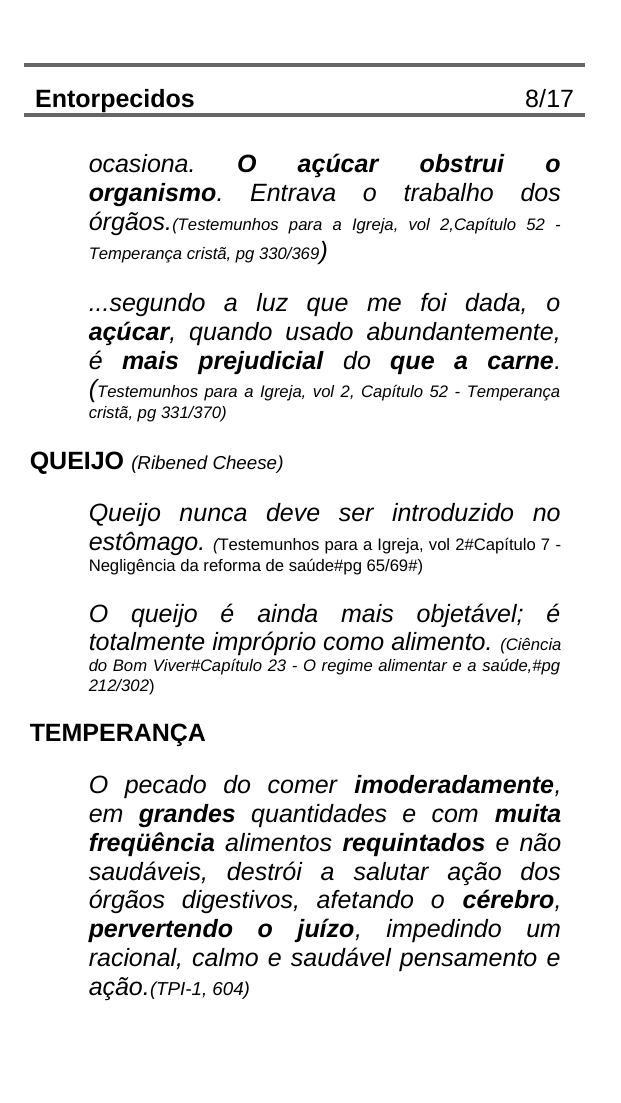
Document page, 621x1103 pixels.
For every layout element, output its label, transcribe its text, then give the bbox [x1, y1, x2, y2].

text Queijo nunca deve ser introduzido no estômago. (Testemunhos para a Igreja, vol 2#Capítulo 7 -Negligência da reforma de saúde#pg 65/69#) [88, 498, 561, 575]
text O pecado do comer imoderadamente, em grandes quantidades e com muita freqüência alimentos requintados e não saudáveis, destrói a salutar ação dos órgãos digestivos, afetando o cérebro, pervertendo o juízo, impedindo um racional, calmo e saudável pensamento e ação.(TPI-1, 604) [88, 771, 561, 1001]
text ocasiona. O açúcar obstrui o organismo. Entrava o trabalho dos órgãos.(Testemunhos para a Igreja, vol 2,Capítulo 52 - Temperança cristã, pg 330/369) [88, 149, 561, 264]
text TEMPERANÇA [29, 718, 561, 747]
text O queijo é ainda mais objetável; é totalmente impróprio como alimento. (Ciência do Bom Viver#Capítulo 23 - O regime alimentar e a saúde,#pg 212/302) [88, 599, 561, 694]
text ...segundo a luz que me foi dada, o açúcar, quando usado abundantemente, é mais prejudicial do que a carne.(Testemunhos para a Igreja, vol 2, Capítulo 52 - Temperança cristã, pg 331/370) [88, 288, 561, 422]
text QUEIJO (Ribened Cheese) [29, 446, 561, 475]
